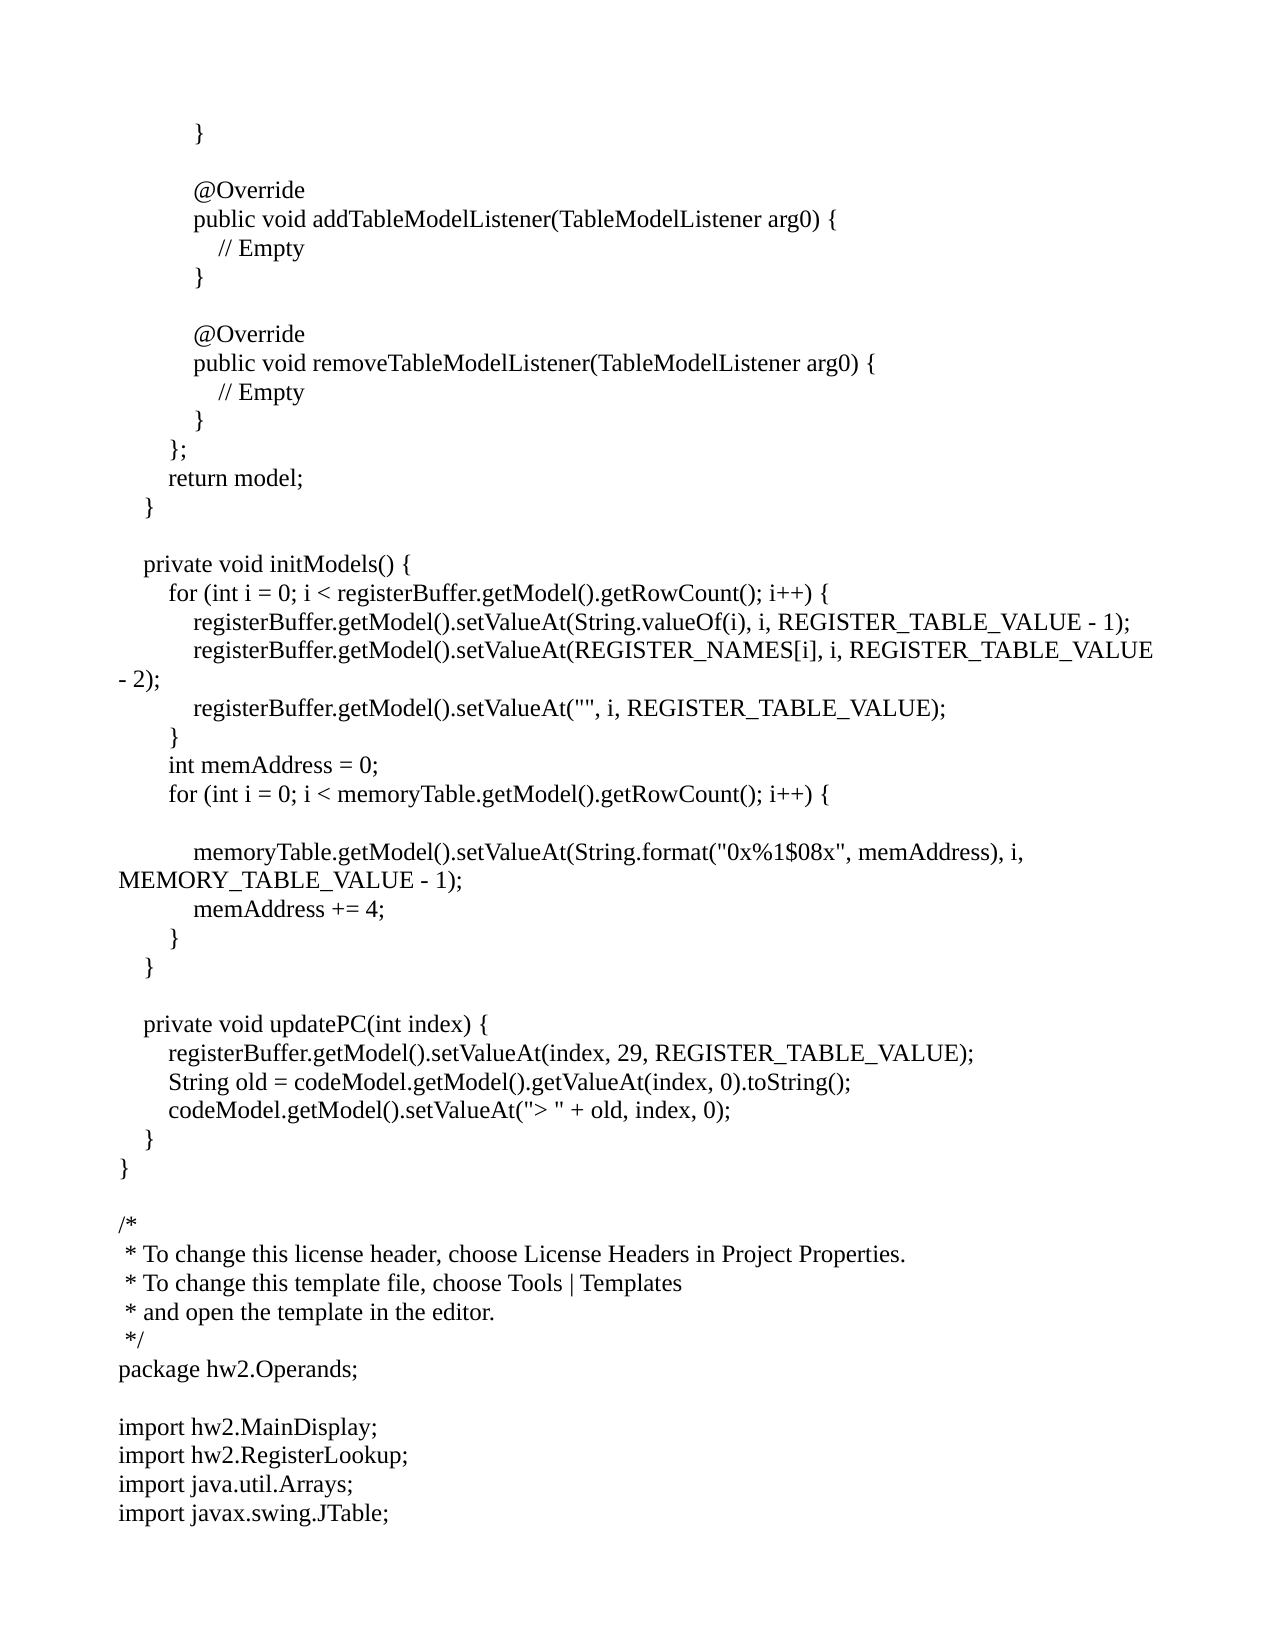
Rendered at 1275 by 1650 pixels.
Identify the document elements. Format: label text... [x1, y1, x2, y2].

text for (int i = 0; i < registerBuffer.getModel().getRowCount(); i++) { [118, 578, 1157, 607]
text memAddress += 4; [118, 894, 1157, 923]
text registerBuffer.getModel().setValueAt(REGISTER_NAMES[i], i, REGISTER_TABLE_VALUE - 2); [118, 636, 1157, 693]
text @Override [118, 319, 1157, 348]
text } [118, 492, 1157, 521]
text // Empty [118, 377, 1157, 406]
text } [118, 1153, 1157, 1182]
text registerBuffer.getModel().setValueAt(String.valueOf(i), i, REGISTER_TABLE_VALUE - 1); [118, 607, 1157, 636]
text package hw2.Operands; [118, 1354, 1157, 1383]
text import hw2.RegisterLookup; [118, 1441, 1157, 1469]
text import java.util.Arrays; [118, 1469, 1157, 1498]
text public void addTableModelListener(TableModelListener arg0) { [118, 204, 1157, 233]
text }; [118, 434, 1157, 463]
text import javax.swing.JTable; [118, 1498, 1157, 1527]
text registerBuffer.getModel().setValueAt("", i, REGISTER_TABLE_VALUE); [118, 693, 1157, 722]
text int memAddress = 0; [118, 751, 1157, 779]
text String old = codeModel.getModel().getValueAt(index, 0).toString(); [118, 1067, 1157, 1096]
text for (int i = 0; i < memoryTable.getModel().getRowCount(); i++) { [118, 779, 1157, 808]
text } [118, 1124, 1157, 1153]
text } [118, 118, 1157, 147]
text } [118, 262, 1157, 291]
text @Override [118, 176, 1157, 204]
text // Empty [118, 233, 1157, 262]
text codeModel.getModel().setValueAt("> " + old, index, 0); [118, 1096, 1157, 1124]
text * and open the template in the editor. [118, 1297, 1157, 1326]
text private void initModels() { [118, 549, 1157, 578]
text /* [118, 1211, 1157, 1239]
text public void removeTableModelListener(TableModelListener arg0) { [118, 348, 1157, 377]
text } [118, 722, 1157, 751]
text * To change this license header, choose License Headers in Project Properties. [118, 1239, 1157, 1268]
text registerBuffer.getModel().setValueAt(index, 29, REGISTER_TABLE_VALUE); [118, 1038, 1157, 1067]
text } [118, 923, 1157, 952]
text memoryTable.getModel().setValueAt(String.format("0x%1$08x", memAddress), i, MEMORY_TABLE_VALUE - 1); [118, 837, 1157, 894]
text * To change this template file, choose Tools | Templates [118, 1268, 1157, 1297]
text } [118, 952, 1157, 981]
text return model; [118, 463, 1157, 492]
text */ [118, 1326, 1157, 1354]
text } [118, 406, 1157, 434]
text private void updatePC(int index) { [118, 1009, 1157, 1038]
text import hw2.MainDisplay; [118, 1412, 1157, 1441]
